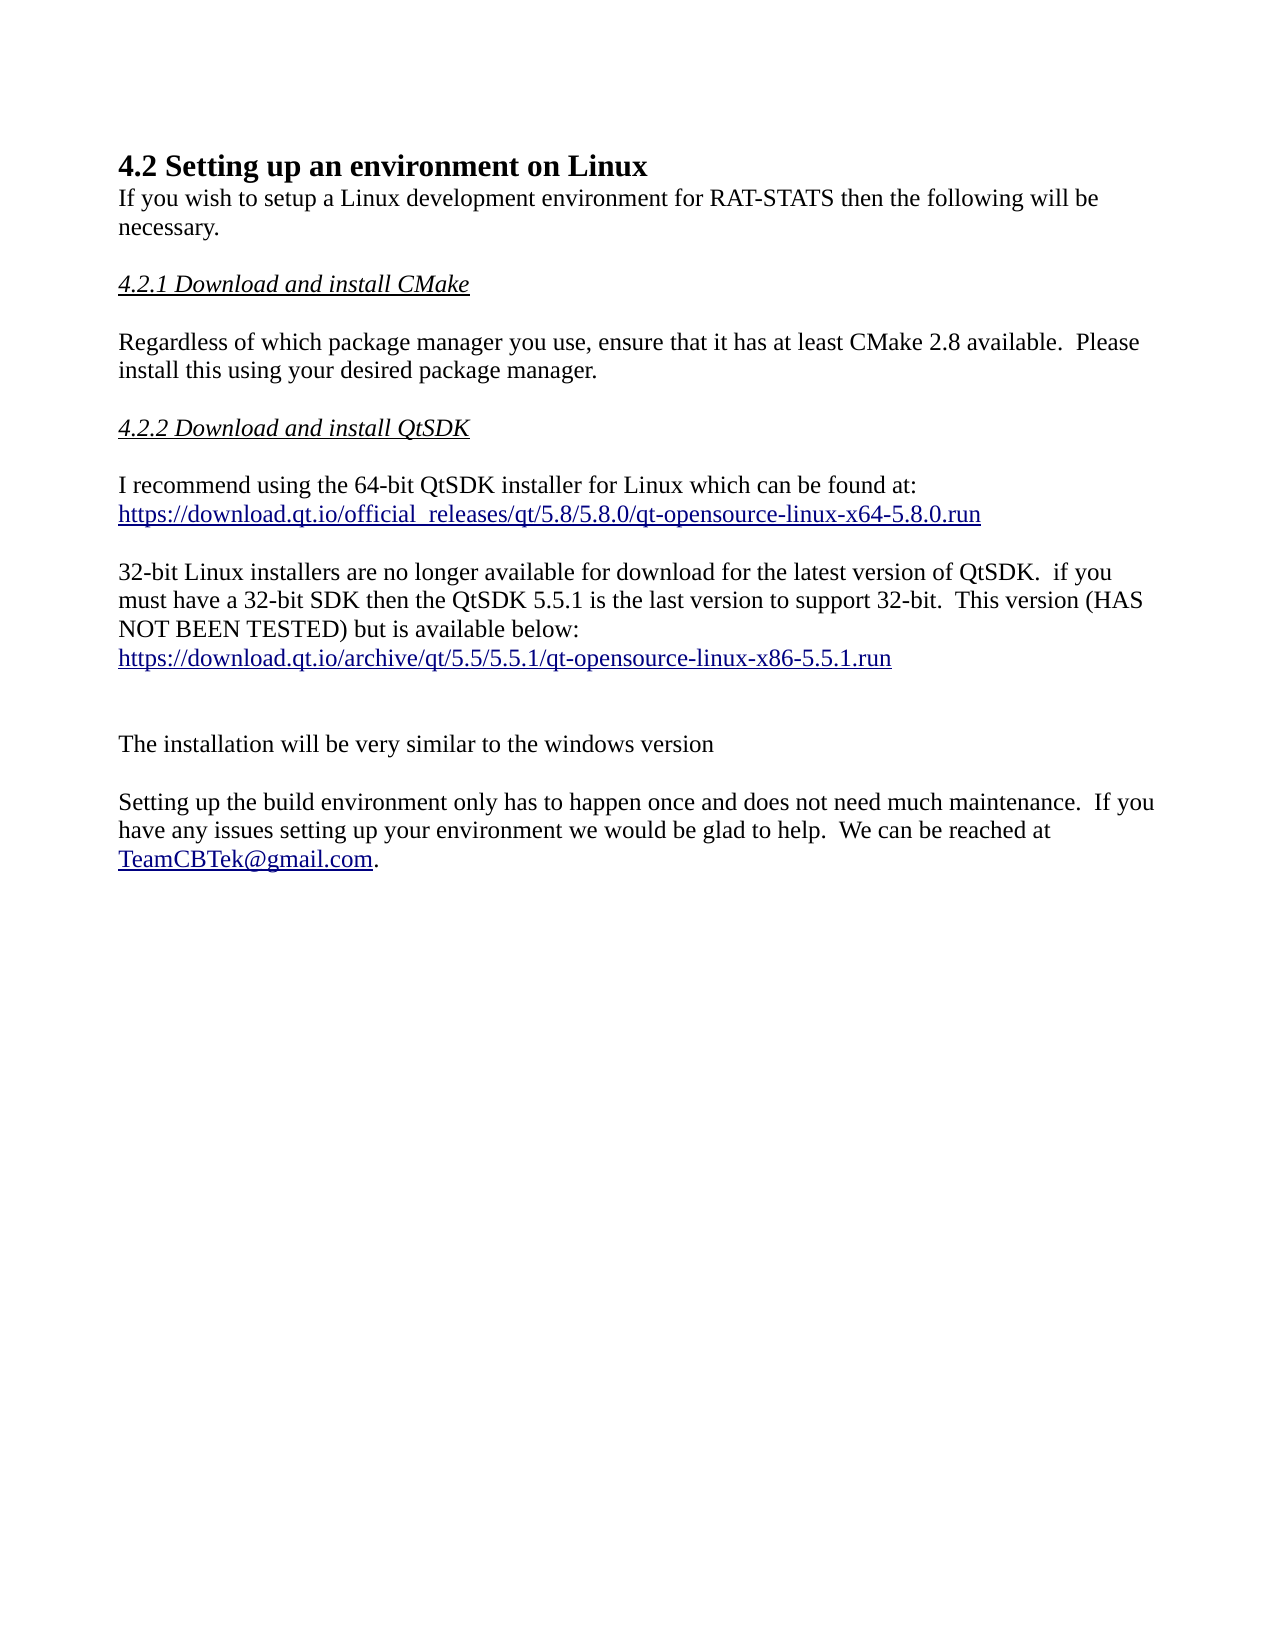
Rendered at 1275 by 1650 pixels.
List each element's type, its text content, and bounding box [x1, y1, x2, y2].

text Regardless of which package manager you use, ensure that it has at least CMake 2.8 available. Please install this using your desired package manager. [118, 327, 1157, 384]
text https://download.qt.io/archive/qt/5.5/5.5.1/qt-opensource-linux-x86-5.5.1.run [118, 643, 1157, 672]
text Setting up the build environment only has to happen once and does not need much maintenance. If you have any issues setting up your environment we would be glad to help. We can be reached at TeamCBTek@gmail.com. [118, 787, 1157, 873]
text If you wish to setup a Linux development environment for RAT-STATS then the following will be necessary. [118, 183, 1157, 240]
text 32-bit Linux installers are no longer available for download for the latest version of QtSDK. if you must have a 32-bit SDK then the QtSDK 5.5.1 is the last version to support 32-bit. This version (HAS NOT BEEN TESTED) but is available below: [118, 557, 1157, 643]
text 4.2.2 Download and install QtSDK [118, 413, 1157, 442]
text The installation will be very similar to the windows version [118, 729, 1157, 758]
text 4.2 Setting up an environment on Linux [118, 147, 1157, 183]
text https://download.qt.io/official_releases/qt/5.8/5.8.0/qt-opensource-linux-x64-5.8.0.run [118, 499, 1157, 528]
text 4.2.1 Download and install CMake [118, 269, 1157, 298]
text I recommend using the 64-bit QtSDK installer for Linux which can be found at: [118, 470, 1157, 499]
